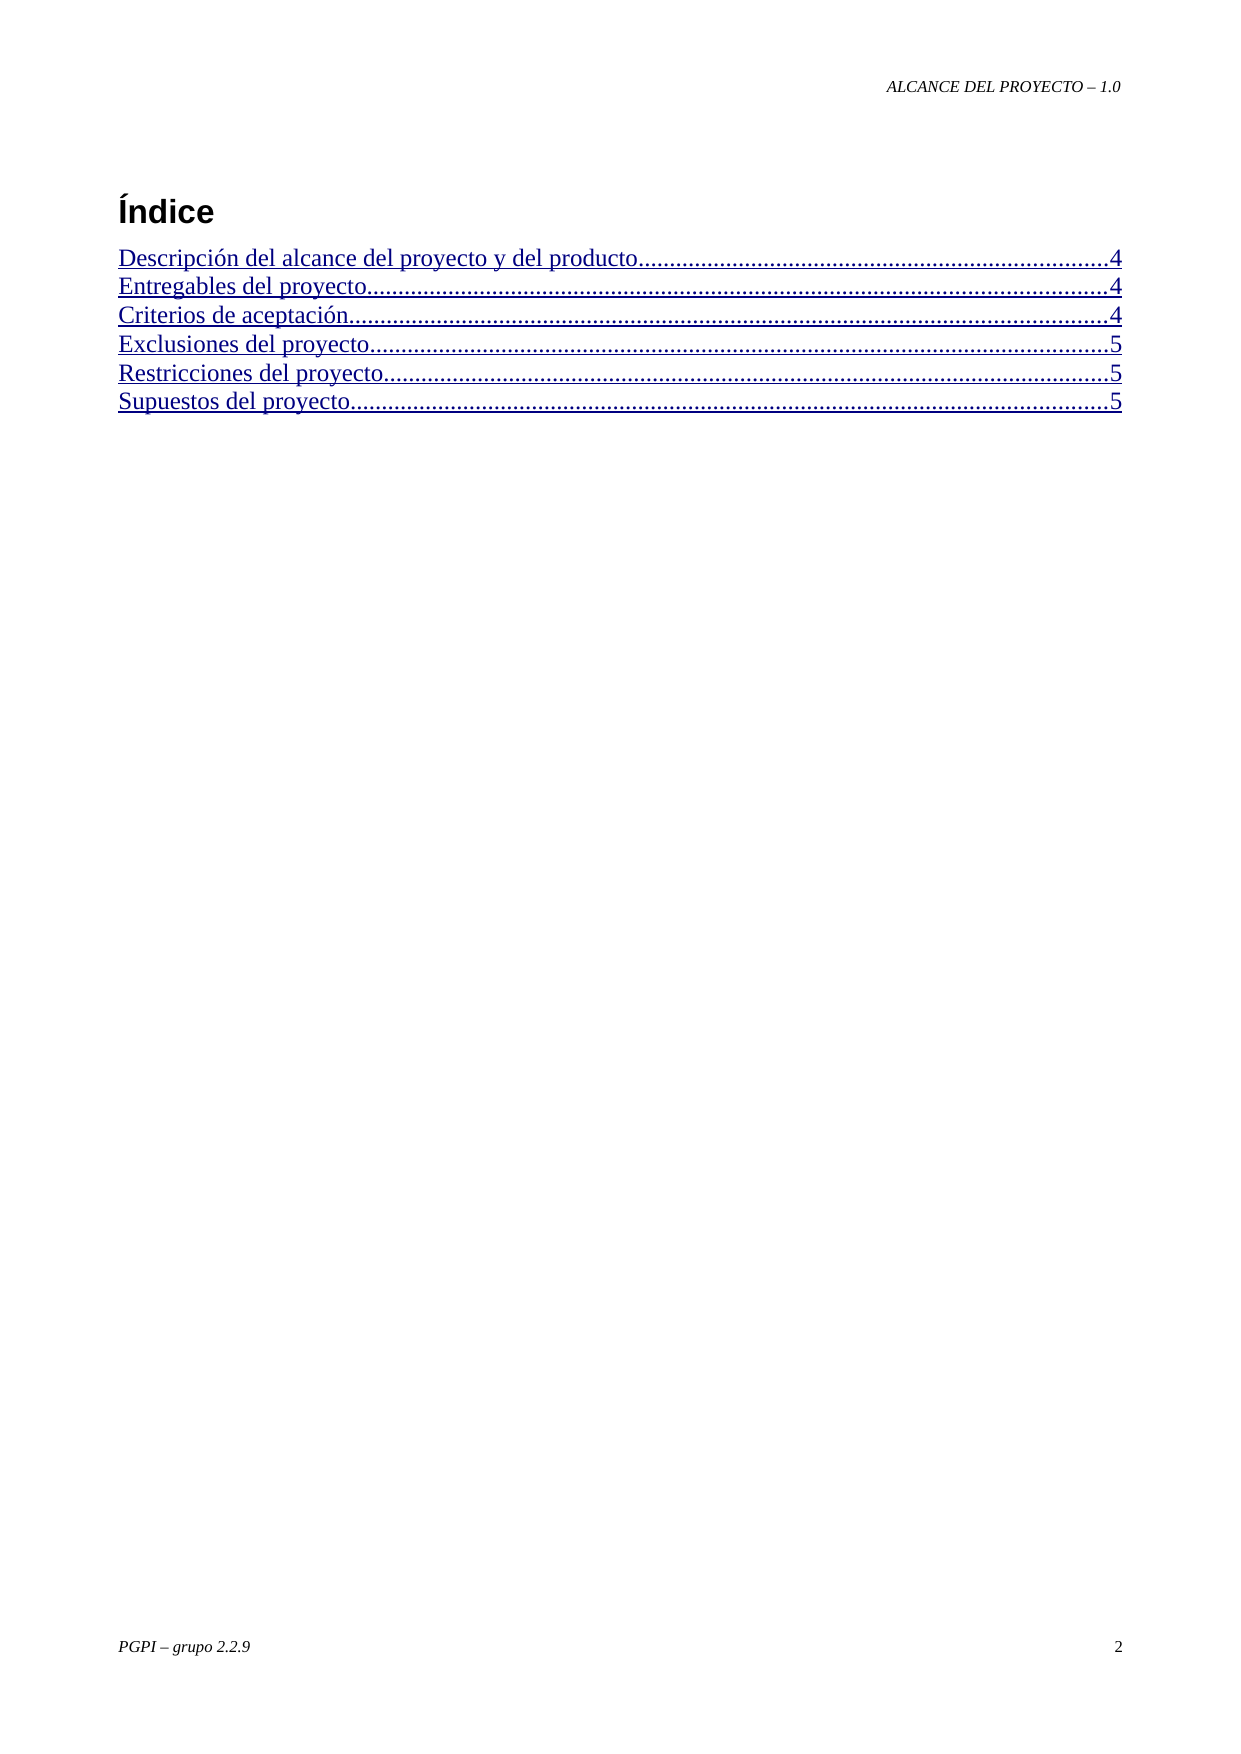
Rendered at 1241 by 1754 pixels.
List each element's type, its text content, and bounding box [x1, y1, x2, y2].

text Exclusiones del proyecto 5 [118, 329, 1122, 354]
text Criterios de aceptación 4 [118, 300, 1122, 325]
subtitle Índice [118, 192, 1122, 230]
text Descripción del alcance del proyecto y del producto 4 [118, 243, 1122, 268]
text Restricciones del proyecto 5 [118, 358, 1122, 383]
text Supuestos del proyecto 5 [118, 386, 1122, 411]
text Entregables del proyecto 4 [118, 271, 1122, 296]
